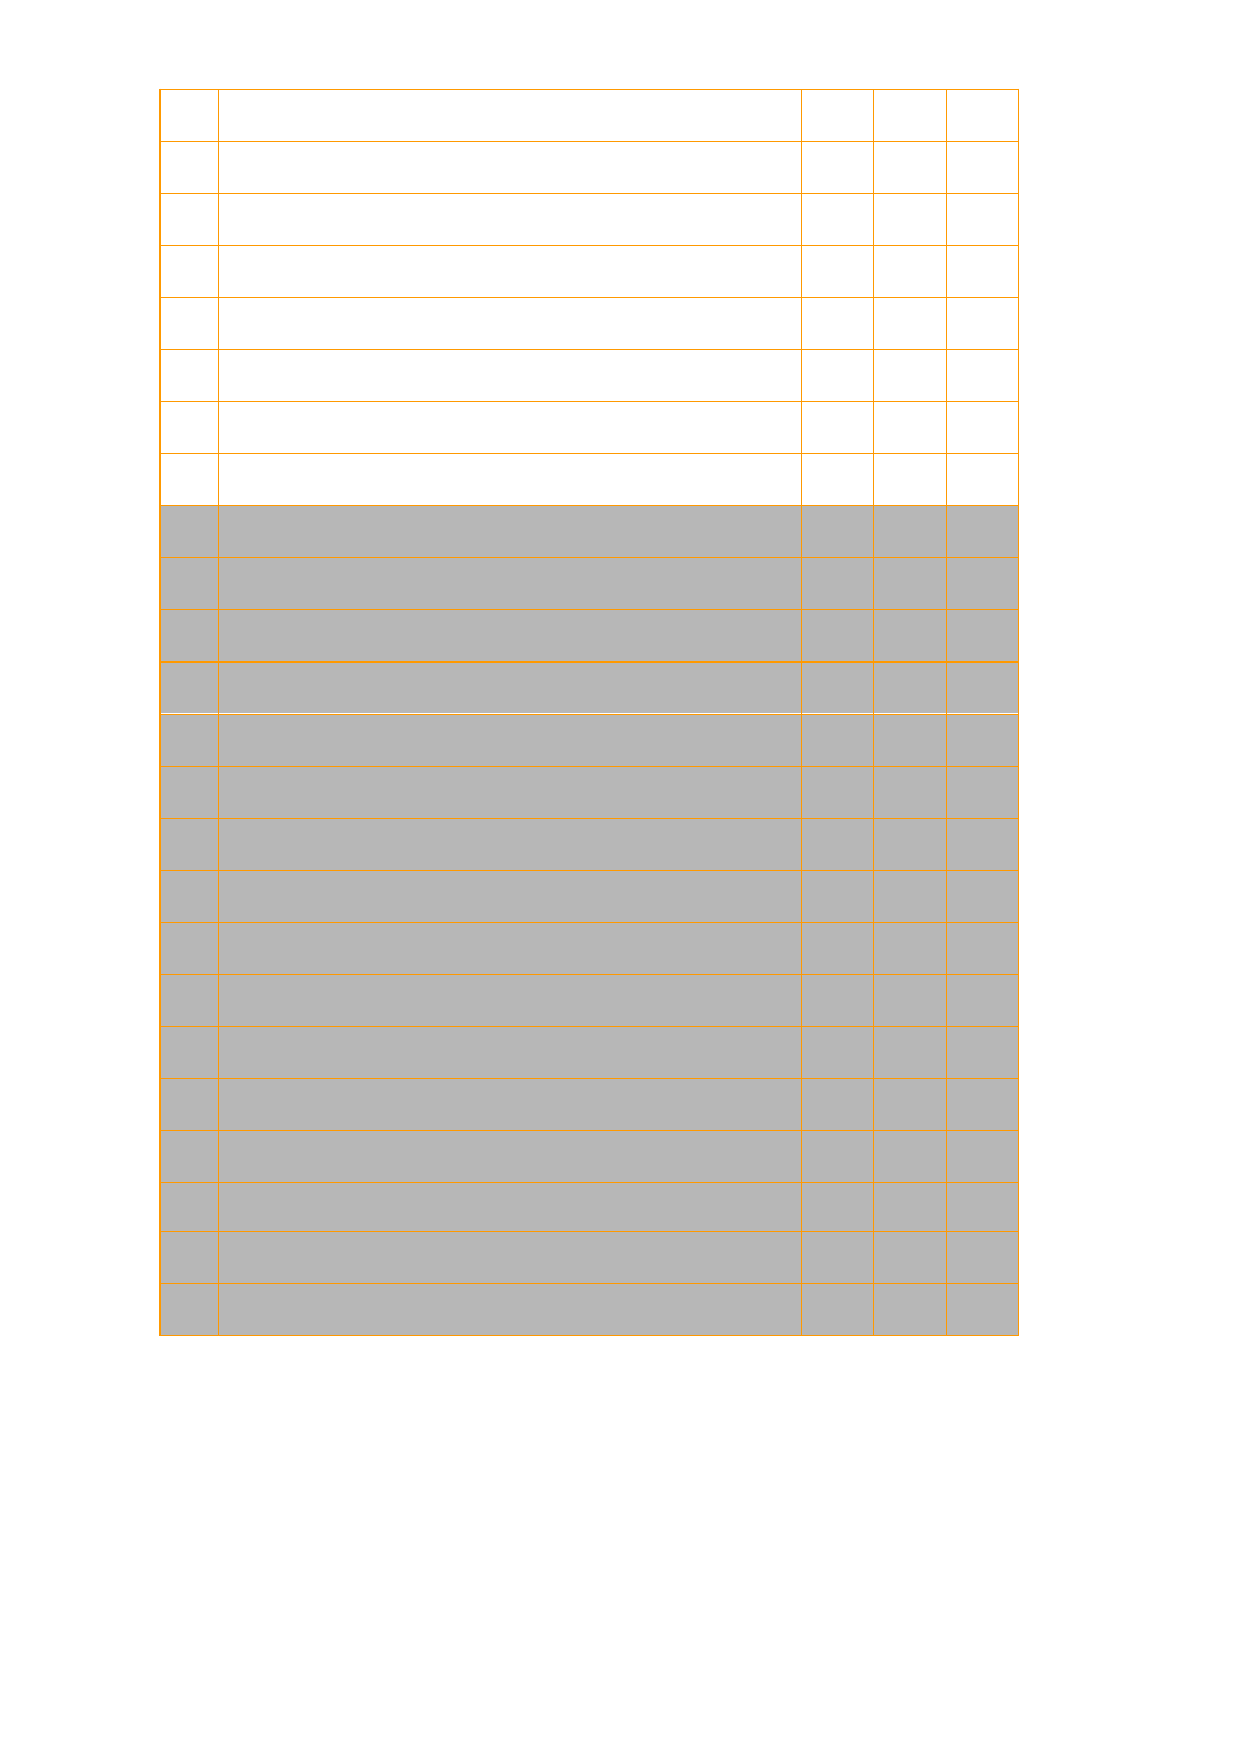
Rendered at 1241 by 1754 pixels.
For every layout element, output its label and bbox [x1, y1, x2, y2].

table_cell [947, 298, 1018, 349]
table_cell [219, 1284, 801, 1335]
table_cell [802, 610, 873, 661]
table_cell [947, 819, 1018, 870]
table_cell [802, 871, 873, 922]
table_cell [802, 298, 873, 349]
table_cell [161, 558, 218, 609]
table_cell [219, 350, 801, 401]
table_cell [219, 819, 801, 870]
table_cell [874, 1284, 946, 1335]
table_cell [802, 1131, 873, 1182]
table_cell [161, 975, 218, 1026]
table_cell [947, 246, 1018, 297]
table_cell [802, 767, 873, 818]
table_cell [219, 454, 801, 505]
table_cell [161, 454, 218, 505]
table_cell [947, 715, 1018, 766]
table_cell [161, 246, 218, 297]
table_cell [161, 1079, 218, 1130]
table_cell [947, 90, 1018, 141]
table_cell [947, 610, 1018, 661]
table_cell [161, 142, 218, 193]
table_cell [219, 298, 801, 349]
table_cell [802, 1183, 873, 1231]
table_cell [874, 142, 946, 193]
table_cell [219, 194, 801, 245]
table_cell [874, 90, 946, 141]
table_cell [219, 1131, 801, 1182]
table_cell [802, 923, 873, 974]
table_cell [219, 767, 801, 818]
table_cell [219, 1079, 801, 1130]
table_cell [874, 246, 946, 297]
table_cell [161, 90, 218, 141]
table_cell [161, 1284, 218, 1335]
table_cell [947, 1284, 1018, 1335]
table_cell [161, 506, 218, 557]
table_cell [219, 558, 801, 609]
table_cell [947, 454, 1018, 505]
table_cell [802, 90, 873, 141]
table_cell [874, 454, 946, 505]
table_cell [161, 871, 218, 922]
table_cell [161, 1232, 218, 1283]
table_cell [219, 923, 801, 974]
table_cell [947, 350, 1018, 401]
table_cell [874, 194, 946, 245]
table_cell [947, 871, 1018, 922]
table_cell [874, 819, 946, 870]
table_cell [874, 1232, 946, 1283]
table_cell [161, 350, 218, 401]
table_cell [219, 246, 801, 297]
table_cell [802, 715, 873, 766]
table_cell [161, 1027, 218, 1078]
table_cell [874, 298, 946, 349]
table_cell [947, 142, 1018, 193]
table_cell [874, 402, 946, 453]
table_cell [219, 610, 801, 661]
table_cell [802, 1232, 873, 1283]
table_cell [219, 871, 801, 922]
table_cell [874, 1183, 946, 1231]
table_cell [802, 142, 873, 193]
table_cell [219, 1183, 801, 1231]
table_cell [161, 663, 218, 713]
table_cell [161, 715, 218, 766]
table_cell [947, 1183, 1018, 1231]
table_cell [947, 506, 1018, 557]
table_cell [874, 1131, 946, 1182]
table_cell [219, 506, 801, 557]
table_cell [161, 194, 218, 245]
table_cell [874, 506, 946, 557]
table_cell [874, 1027, 946, 1078]
table_cell [947, 402, 1018, 453]
table_cell [219, 1027, 801, 1078]
table_cell [219, 975, 801, 1026]
table_cell [802, 1284, 873, 1335]
table_cell [161, 298, 218, 349]
table_cell [802, 1079, 873, 1130]
table_cell [947, 923, 1018, 974]
table_cell [947, 1079, 1018, 1130]
table_cell [874, 923, 946, 974]
table_cell [874, 767, 946, 818]
table_cell [219, 402, 801, 453]
table_cell [802, 194, 873, 245]
table_cell [161, 1183, 218, 1231]
table_cell [802, 454, 873, 505]
table_cell [947, 1232, 1018, 1283]
table_cell [947, 975, 1018, 1026]
table_cell [947, 558, 1018, 609]
table_cell [947, 194, 1018, 245]
table_cell [874, 663, 946, 713]
table_cell [219, 1232, 801, 1283]
table_cell [161, 610, 218, 661]
table_cell [802, 975, 873, 1026]
table_cell [219, 663, 801, 713]
table_cell [161, 923, 218, 974]
table_cell [219, 715, 801, 766]
table_cell [802, 1027, 873, 1078]
table_cell [947, 767, 1018, 818]
table_cell [874, 1079, 946, 1130]
table_cell [161, 1131, 218, 1182]
table_cell [947, 663, 1018, 713]
table_cell [161, 767, 218, 818]
table_cell [219, 142, 801, 193]
table_cell [874, 871, 946, 922]
table_cell [802, 558, 873, 609]
table_cell [874, 715, 946, 766]
table_cell [874, 558, 946, 609]
table_cell [219, 90, 801, 141]
table_cell [874, 975, 946, 1026]
table_cell [802, 402, 873, 453]
table_cell [874, 610, 946, 661]
table_cell [802, 246, 873, 297]
table_cell [802, 663, 873, 713]
table_cell [947, 1027, 1018, 1078]
table_cell [874, 350, 946, 401]
table_cell [802, 506, 873, 557]
table_cell [947, 1131, 1018, 1182]
table_cell [161, 402, 218, 453]
table_cell [802, 350, 873, 401]
table_cell [161, 819, 218, 870]
table_cell [802, 819, 873, 870]
